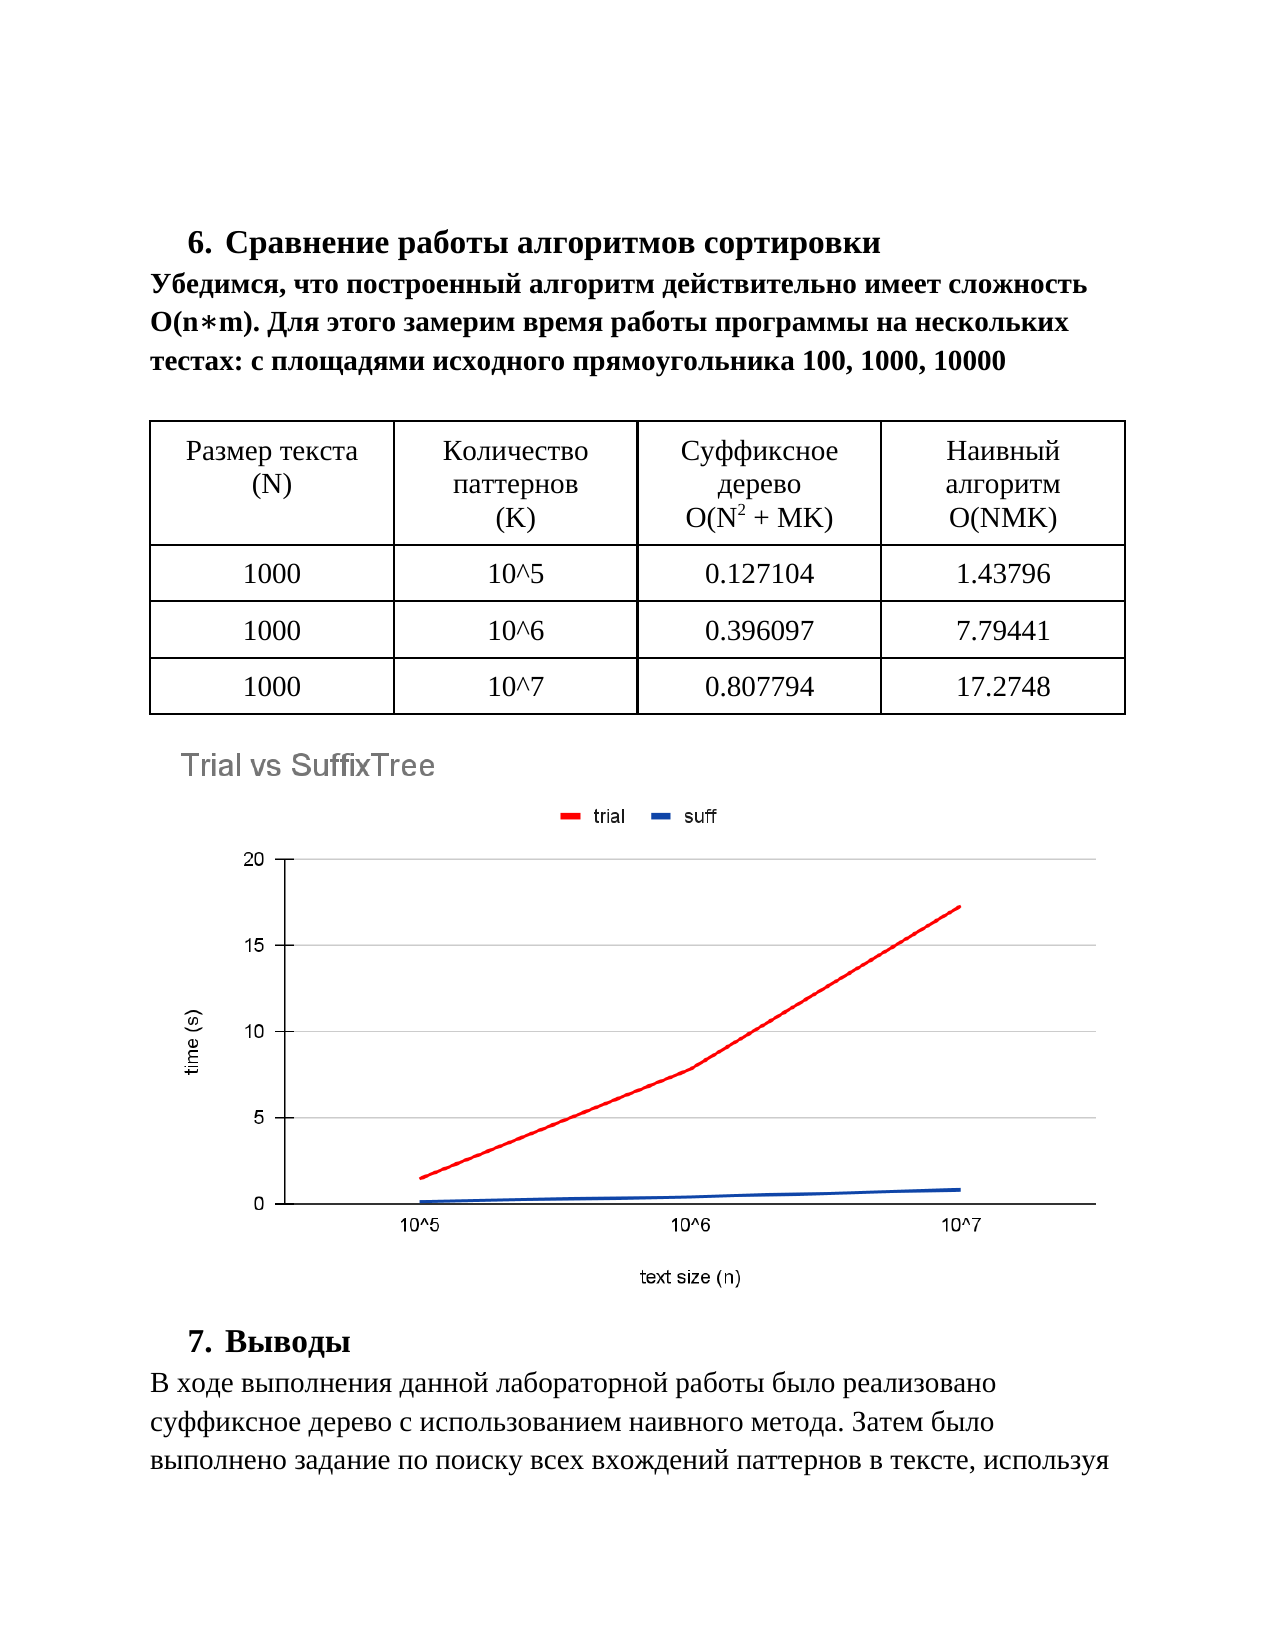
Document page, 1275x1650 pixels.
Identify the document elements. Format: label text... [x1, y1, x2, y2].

table_cell 0.396097 [639, 602, 880, 657]
picture [150, 715, 1125, 1318]
table_cell 10^6 [395, 602, 636, 657]
text В ходе выполнения данной лабораторной работы было реализовано суффиксное дерево с использованием наивного метода. Затем было выполнено задание по поиску всех вхождений паттернов в тексте, используя [150, 1365, 1125, 1476]
table_cell 1000 [151, 546, 393, 600]
table_cell 7.79441 [882, 602, 1124, 657]
table_cell 17.2748 [882, 659, 1124, 713]
table_header Наивный алгоритм O(NMK) [882, 422, 1124, 544]
table_header Суффиксное дерево O(N2 + MK) [639, 422, 880, 544]
list Выводы [187, 1321, 1125, 1359]
text Убедимся, что построенный алгоритм действительно имеет сложность O(n∗m). Для этого замерим время работы программы на нескольких тестах: с площадями исходного прямоугольника 100, 1000, 10000 [150, 266, 1125, 377]
list Сравнение работы алгоритмов сортировки [187, 222, 1125, 260]
table_cell 0.807794 [639, 659, 880, 713]
table_cell 1000 [151, 659, 393, 713]
table_cell 0.127104 [639, 546, 880, 600]
table_cell 1.43796 [882, 546, 1124, 600]
table_cell 1000 [151, 602, 393, 657]
table_cell 10^7 [395, 659, 636, 713]
table_header Размер текста (N) [151, 422, 393, 544]
table_cell 10^5 [395, 546, 636, 600]
table_header Количество паттернов (K) [395, 422, 636, 544]
